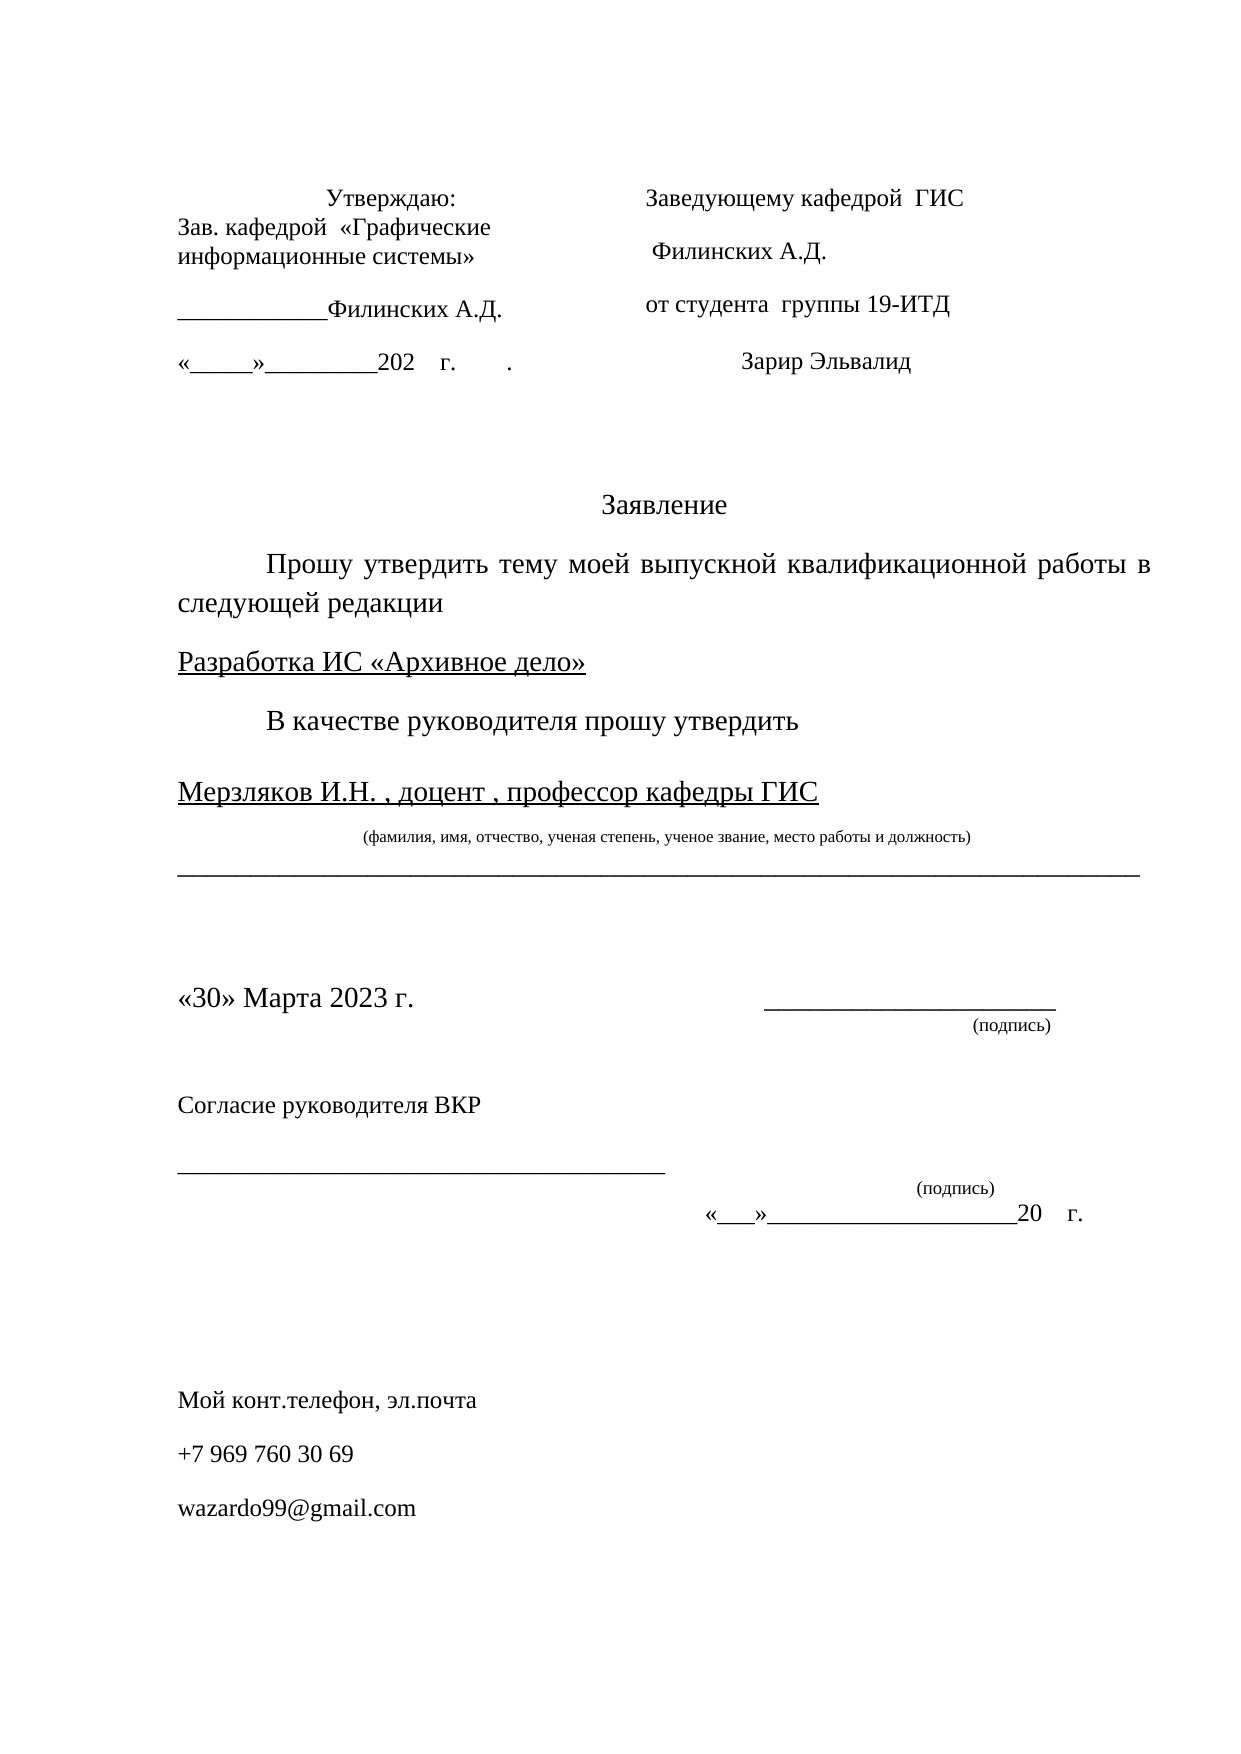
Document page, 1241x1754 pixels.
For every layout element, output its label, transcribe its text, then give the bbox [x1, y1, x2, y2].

text Заявление [177, 487, 1152, 520]
text _______________________________________ [177, 1119, 1152, 1177]
text Согласие руководителя ВКР [177, 1091, 1152, 1119]
text __________________________________________________________________ [177, 846, 1152, 880]
text Разработка ИС «Архивное дело» [177, 644, 1152, 678]
text «30» Марта 2023 г. ____________________ [177, 980, 1152, 1014]
text Прошу утвердить тему моей выпускной квалификационной работы в следующей редакции [177, 546, 1152, 618]
text (подпись) [177, 1177, 1152, 1198]
text В качестве руководителя прошу утвердить [177, 703, 1152, 737]
table_header Заведующему кафедрой ГИС Филинских А.Д. от студента группы 19-ИТД Зарир Эльвалид [615, 184, 1163, 399]
text Мой конт.телефон, эл.почта [177, 1386, 1152, 1414]
text (фамилия, имя, отчество, ученая степень, ученое звание, место работы и должность) [177, 813, 1152, 846]
table_cell [615, 399, 1163, 427]
table_header Утверждаю: Зав. кафедрой «Графические информационные системы» ____________Филинских А.Д. «_____»_________202 г. . [166, 184, 615, 399]
text (подпись) [177, 1014, 1152, 1036]
table_cell [166, 399, 615, 427]
text «___»____________________20 г. [177, 1198, 1152, 1227]
text +7 969 760 30 69 [177, 1439, 1152, 1468]
text Мерзляков И.Н. , доцент , профессор кафедры ГИС [177, 774, 1152, 808]
text wazardo99@gmail.com [177, 1493, 1152, 1522]
